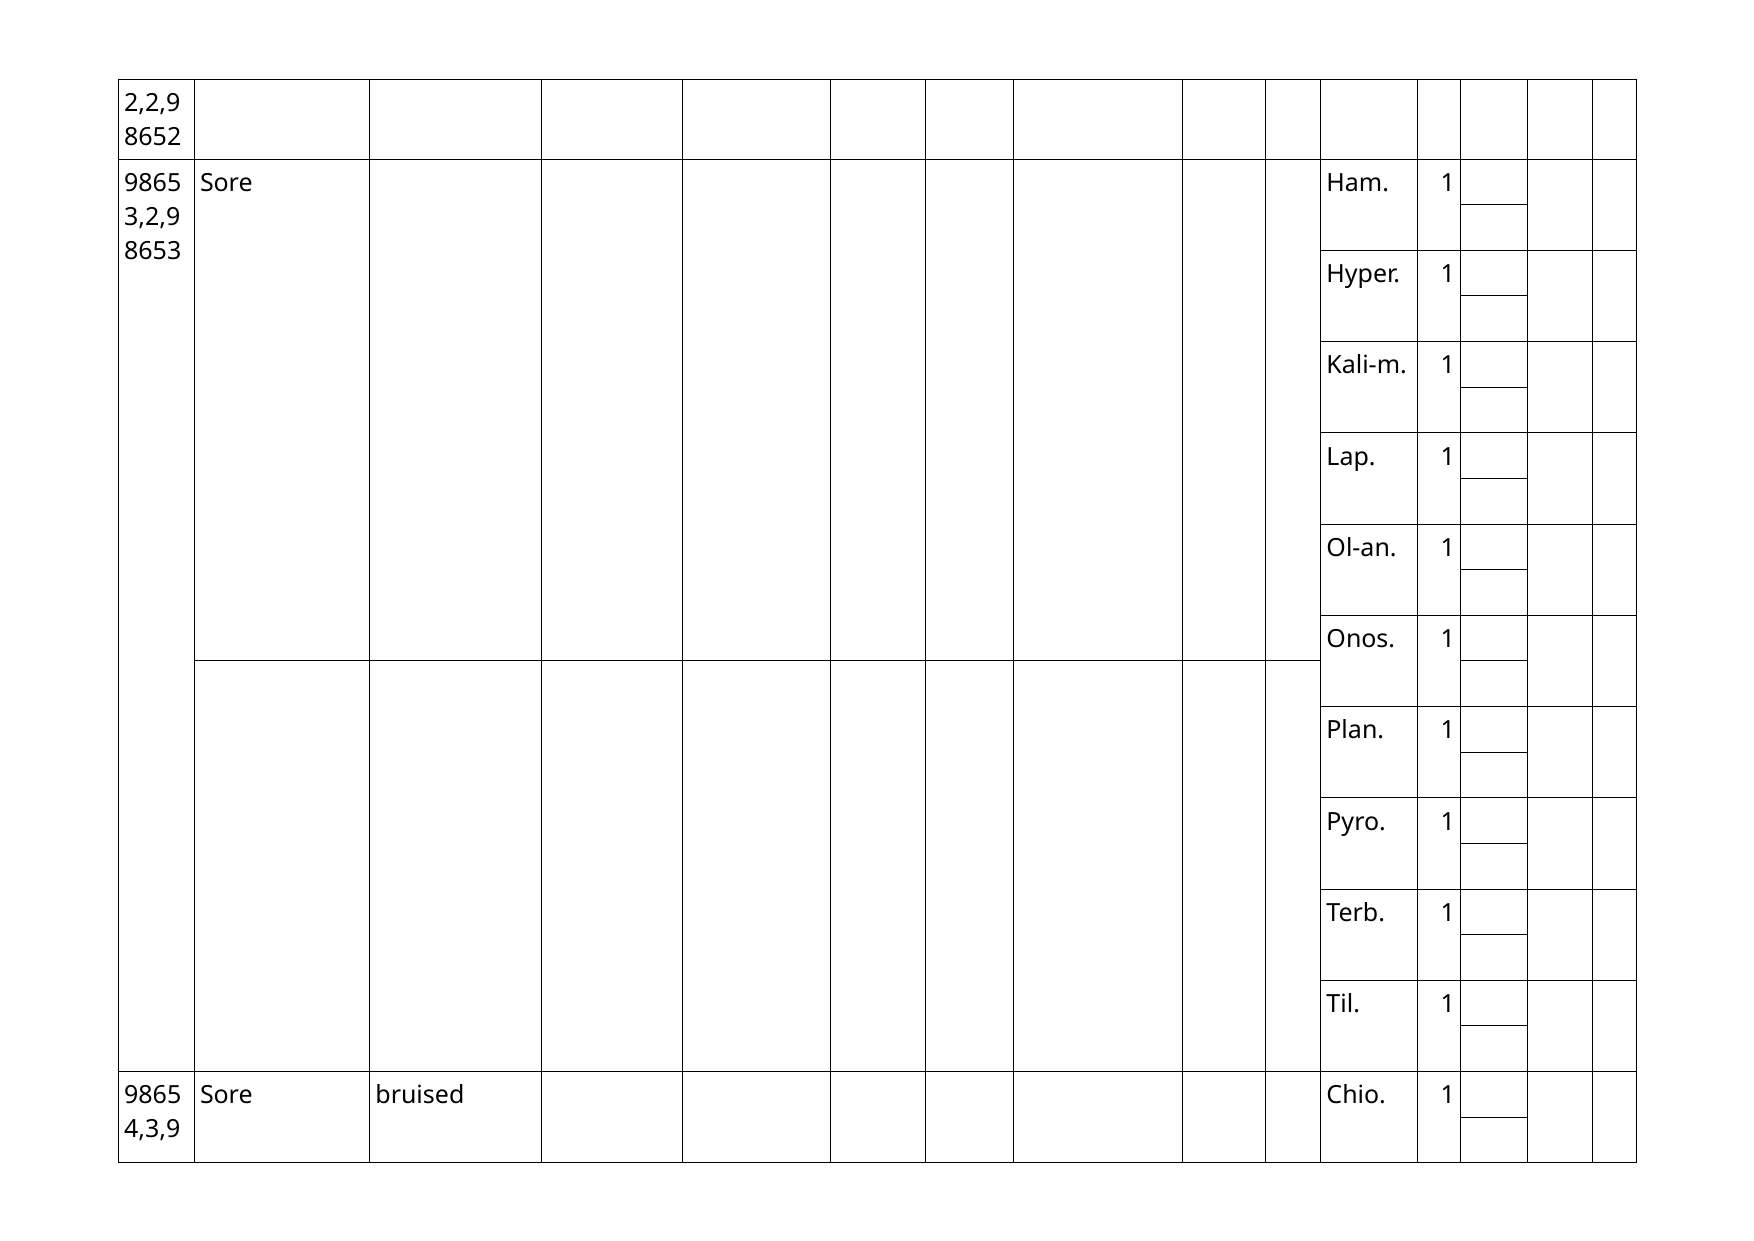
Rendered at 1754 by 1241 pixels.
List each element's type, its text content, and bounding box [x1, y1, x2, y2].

table_cell [683, 160, 830, 660]
table_cell [1528, 80, 1592, 158]
table_cell [1593, 251, 1636, 341]
table_cell [926, 661, 1013, 1071]
table_cell Pyro. [1321, 798, 1417, 888]
table_cell [683, 1072, 830, 1162]
table_cell [1321, 80, 1417, 158]
table_cell [1528, 981, 1592, 1071]
table_cell Ham. [1321, 160, 1417, 250]
table_cell [1528, 616, 1592, 706]
table_cell [1183, 1072, 1265, 1162]
table_cell [1266, 80, 1320, 158]
table_cell [1461, 616, 1527, 660]
table_cell [831, 80, 925, 158]
table_cell [926, 80, 1013, 158]
table_cell Til. [1321, 981, 1417, 1071]
table_cell [1593, 342, 1636, 432]
table_cell [1593, 80, 1636, 158]
table_cell [1461, 661, 1527, 706]
table_cell [1461, 981, 1527, 1025]
table_cell [1593, 616, 1636, 706]
table_cell [1528, 707, 1592, 797]
table_cell [1014, 1072, 1182, 1162]
table_cell [683, 80, 830, 158]
table_cell [1528, 525, 1592, 615]
table_cell 1 [1418, 890, 1460, 980]
table_cell Chio. [1321, 1072, 1417, 1162]
table_cell [1461, 479, 1527, 523]
table_cell [1014, 160, 1182, 660]
table_cell Ol-an. [1321, 525, 1417, 615]
table_cell [195, 661, 369, 1071]
table_cell [683, 661, 830, 1071]
table_cell [1461, 798, 1527, 843]
table_cell [1266, 1072, 1320, 1162]
table_cell 1 [1418, 707, 1460, 797]
table_cell [1461, 251, 1527, 295]
table_cell [1266, 661, 1320, 1071]
table_cell [1266, 160, 1320, 660]
table_cell [1461, 80, 1527, 158]
table_cell [1461, 342, 1527, 387]
table_cell 2,2,98652 [119, 80, 194, 158]
table_cell bruised [370, 1072, 541, 1162]
table_cell [1183, 160, 1265, 660]
table_cell 1 [1418, 616, 1460, 706]
table_cell [1461, 525, 1527, 569]
table_cell [1461, 388, 1527, 432]
table_cell [1461, 753, 1527, 797]
table_cell [831, 661, 925, 1071]
table_cell [1593, 525, 1636, 615]
table_cell [1461, 205, 1527, 250]
table_cell [370, 160, 541, 660]
table_cell [1461, 935, 1527, 980]
table_cell [1528, 433, 1592, 523]
table_cell [195, 80, 369, 158]
table_cell 98654,3,9 [119, 1072, 194, 1162]
table_cell Terb. [1321, 890, 1417, 980]
table_cell 1 [1418, 160, 1460, 250]
table_cell [1461, 570, 1527, 615]
table_cell [1593, 707, 1636, 797]
table_cell [1593, 1072, 1636, 1162]
table_cell [1461, 1072, 1527, 1117]
table_cell 1 [1418, 798, 1460, 888]
table_cell 1 [1418, 981, 1460, 1071]
table_cell [1418, 80, 1460, 158]
table_cell [926, 1072, 1013, 1162]
table_cell [542, 1072, 682, 1162]
table_cell [1183, 661, 1265, 1071]
table_cell 1 [1418, 251, 1460, 341]
table_cell Lap. [1321, 433, 1417, 523]
table_cell Plan. [1321, 707, 1417, 797]
table_cell [1183, 80, 1265, 158]
table_cell [1014, 661, 1182, 1071]
table_cell [1593, 890, 1636, 980]
table_cell [1528, 1072, 1592, 1162]
table_cell [1593, 798, 1636, 888]
table_cell Onos. [1321, 616, 1417, 706]
table_cell Sore [195, 1072, 369, 1162]
table_cell [1593, 160, 1636, 250]
table_cell [1461, 844, 1527, 888]
table_cell 1 [1418, 433, 1460, 523]
table_cell [1461, 890, 1527, 934]
table_cell [1593, 981, 1636, 1071]
table_cell [1461, 1026, 1527, 1071]
table_cell [1461, 707, 1527, 752]
table_cell [831, 160, 925, 660]
table_cell [831, 1072, 925, 1162]
table_cell [1528, 342, 1592, 432]
table_cell [1461, 433, 1527, 478]
table_cell [1461, 1118, 1527, 1162]
table_cell [1528, 890, 1592, 980]
table_cell [542, 80, 682, 158]
table_cell [1014, 80, 1182, 158]
table_cell [1593, 433, 1636, 523]
table_cell Sore [195, 160, 369, 660]
table_cell [370, 661, 541, 1071]
table_cell [1461, 296, 1527, 341]
table_cell [1461, 160, 1527, 204]
table_cell [370, 80, 541, 158]
table_cell [1528, 251, 1592, 341]
table_cell [1528, 798, 1592, 888]
table_cell 1 [1418, 1072, 1460, 1162]
table_cell 1 [1418, 342, 1460, 432]
table_cell [542, 661, 682, 1071]
table_cell 1 [1418, 525, 1460, 615]
table_cell [926, 160, 1013, 660]
table_cell [1528, 160, 1592, 250]
table_cell 98653,2,98653 [119, 160, 194, 1071]
table_cell [542, 160, 682, 660]
table_cell Hyper. [1321, 251, 1417, 341]
table_cell Kali-m. [1321, 342, 1417, 432]
